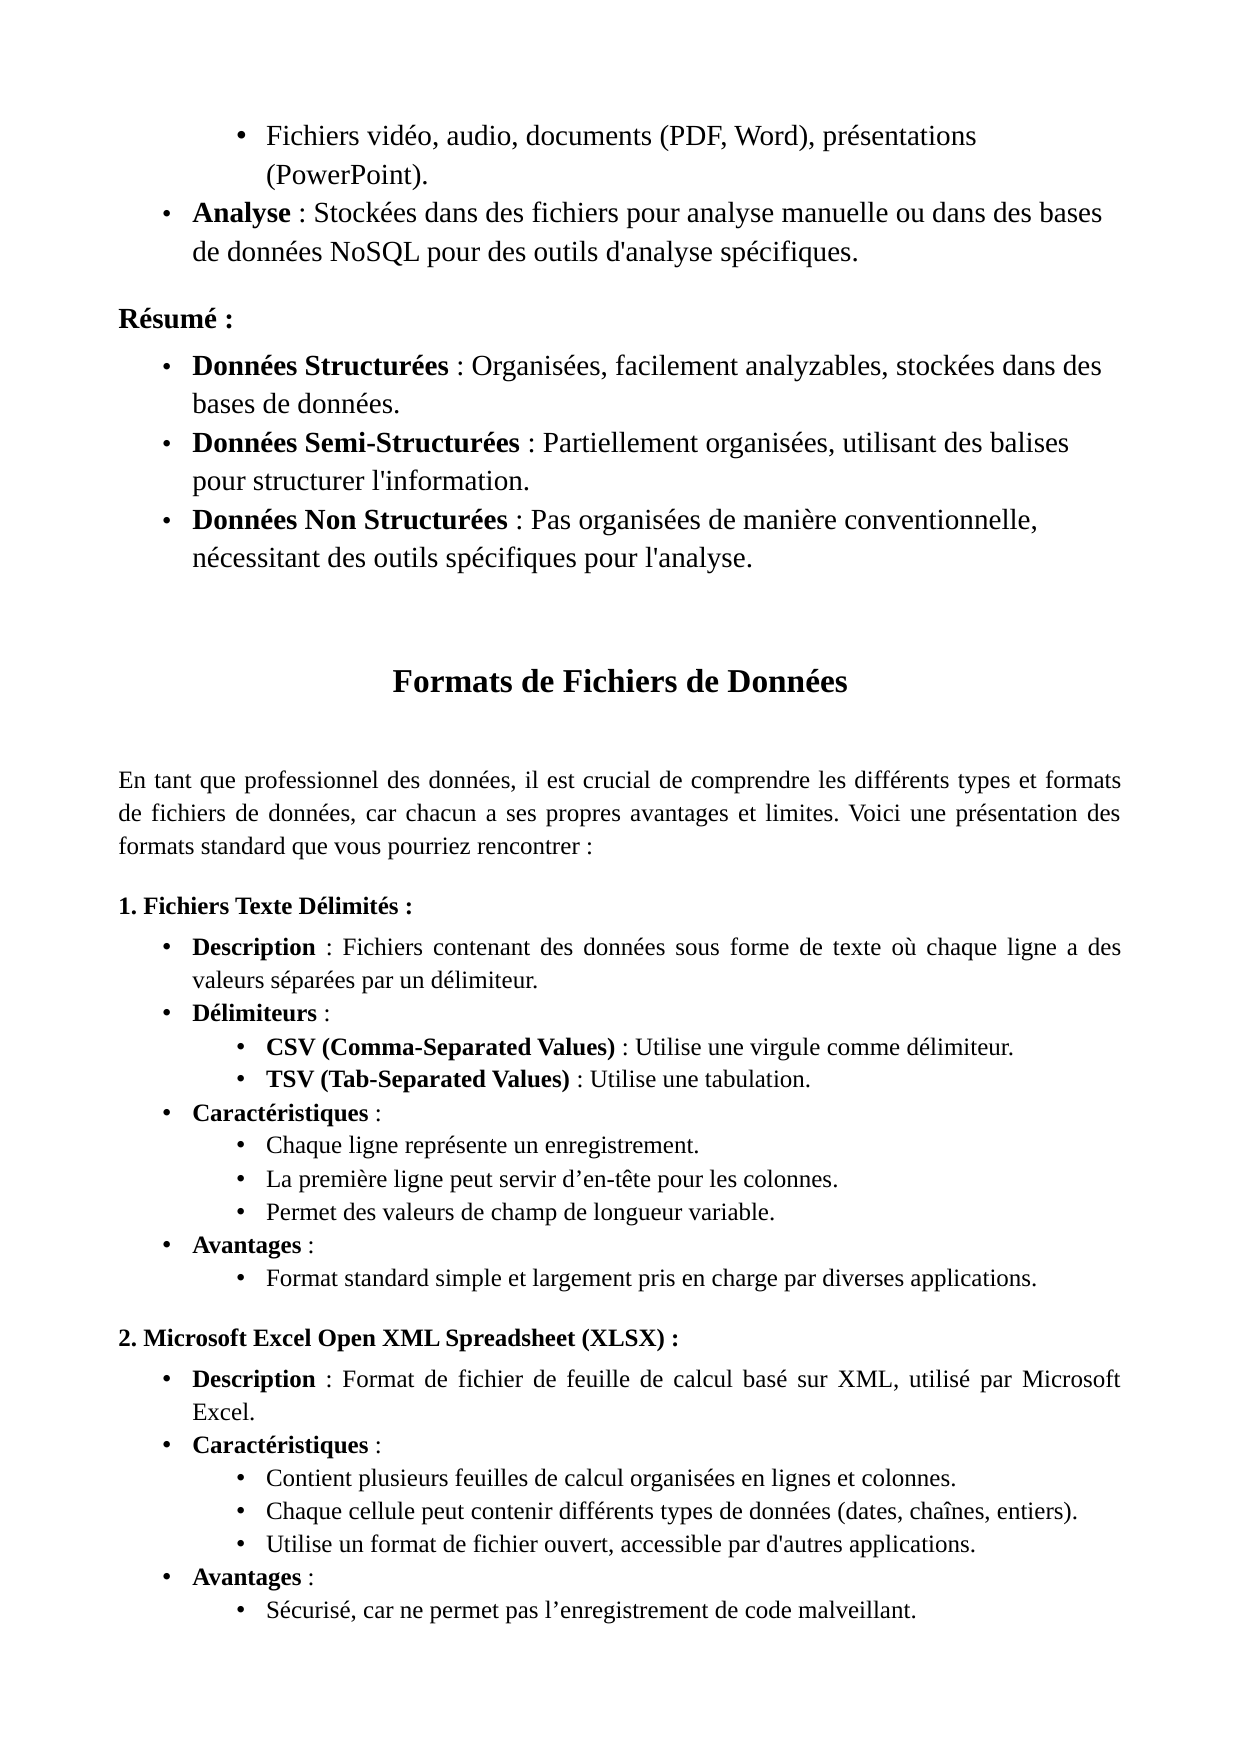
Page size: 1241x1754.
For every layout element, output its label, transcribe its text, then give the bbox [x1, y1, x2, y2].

list Format standard simple et largement pris en charge par diverses applications. [236, 1263, 1122, 1291]
subtitle Résumé : [118, 302, 1122, 335]
subtitle 2. Microsoft Excel Open XML Spreadsheet (XLSX) : [118, 1323, 1122, 1352]
list Avantages : [162, 1230, 1122, 1258]
list Permet des valeurs de champ de longueur variable. [236, 1197, 1122, 1225]
list Contient plusieurs feuilles de calcul organisées en lignes et colonnes. [236, 1463, 1122, 1492]
list Analyse : Stockées dans des fichiers pour analyse manuelle ou dans des bases de données NoSQL pour des outils d'analyse spécifiques. [162, 195, 1122, 267]
list Données Non Structurées : Pas organisées de manière conventionnelle, nécessitant des outils spécifiques pour l'analyse. [162, 502, 1122, 574]
list Fichiers vidéo, audio, documents (PDF, Word), présentations (PowerPoint). [236, 118, 1122, 190]
list Sécurisé, car ne permet pas l’enregistrement de code malveillant. [236, 1595, 1122, 1624]
list Données Structurées : Organisées, facilement analyzables, stockées dans des bases de données. [162, 348, 1122, 420]
list Utilise un format de fichier ouvert, accessible par d'autres applications. [236, 1529, 1122, 1558]
list Description : Fichiers contenant des données sous forme de texte où chaque ligne a des valeurs séparées par un délimiteur. [162, 932, 1122, 994]
text En tant que professionnel des données, il est crucial de comprendre les différents types et formats de fichiers de données, car chacun a ses propres avantages et limites. Voici une présentation des formats standard que vous pourriez rencontrer : [118, 765, 1122, 860]
list Délimiteurs : [162, 998, 1122, 1027]
list Chaque cellule peut contenir différents types de données (dates, chaînes, entiers). [236, 1496, 1122, 1525]
list Caractéristiques : [162, 1098, 1122, 1126]
list Description : Format de fichier de feuille de calcul basé sur XML, utilisé par Microsoft Excel. [162, 1364, 1122, 1426]
list TSV (Tab-Separated Values) : Utilise une tabulation. [236, 1064, 1122, 1093]
list Avantages : [162, 1562, 1122, 1591]
list CSV (Comma-Separated Values) : Utilise une virgule comme délimiteur. [236, 1032, 1122, 1060]
subtitle Formats de Fichiers de Données [118, 661, 1122, 699]
list Caractéristiques : [162, 1430, 1122, 1459]
list Données Semi-Structurées : Partiellement organisées, utilisant des balises pour structurer l'information. [162, 425, 1122, 497]
subtitle 1. Fichiers Texte Délimités : [118, 891, 1122, 920]
list La première ligne peut servir d’en-tête pour les colonnes. [236, 1164, 1122, 1192]
list Chaque ligne représente un enregistrement. [236, 1131, 1122, 1159]
